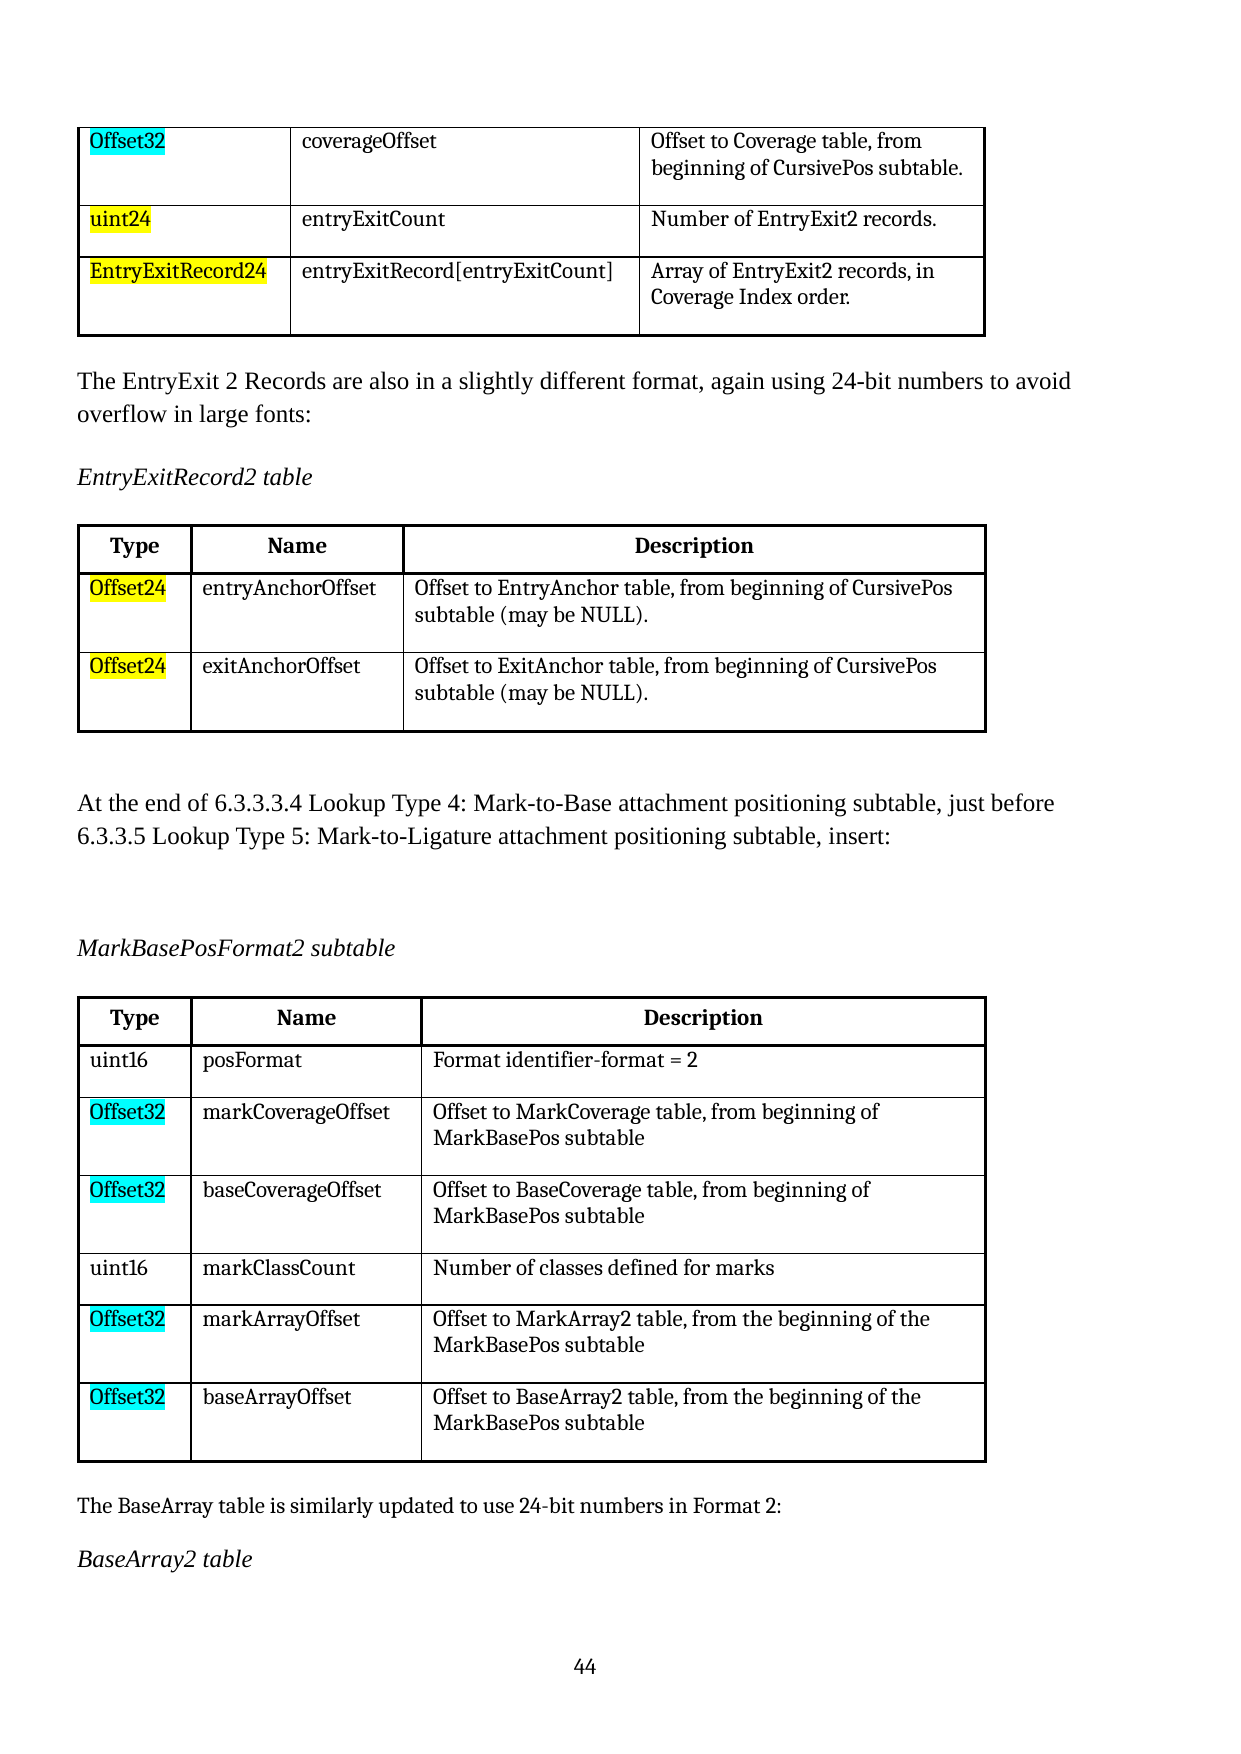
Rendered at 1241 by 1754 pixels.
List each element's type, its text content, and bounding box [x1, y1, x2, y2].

table_header Type [80, 527, 190, 572]
table_cell uint16 [80, 1254, 190, 1304]
table_cell Offset to MarkCoverage table, from beginning of MarkBasePos subtable [422, 1098, 984, 1175]
table_cell Offset to EntryAnchor table, from beginning of CursivePos subtable (may be NULL). [404, 575, 984, 652]
text BaseArray2 table [77, 1544, 1093, 1572]
text MarkBasePosFormat2 subtable [77, 933, 1093, 962]
text The EntryExit 2 Records are also in a slightly different format, again using 24-bit numbers to avoid overflow in large fonts: [77, 366, 1093, 428]
table_cell Offset to BaseCoverage table, from beginning of MarkBasePos subtable [422, 1176, 984, 1253]
table_cell Offset32 [80, 1384, 190, 1460]
table_cell uint24 [80, 206, 290, 256]
table_cell posFormat [192, 1047, 421, 1097]
table_cell Number of EntryExit2 records. [640, 206, 983, 256]
table_cell Array of EntryExit2 records, in Coverage Index order. [640, 258, 983, 334]
table_header Description [423, 999, 984, 1044]
table_cell Offset32 [80, 1176, 190, 1253]
table_cell coverageOffset [291, 128, 639, 205]
table_cell Offset to ExitAnchor table, from beginning of CursivePos subtable (may be NULL). [404, 653, 984, 729]
table_header Type [80, 999, 190, 1044]
table_cell Offset to BaseArray2 table, from the beginning of the MarkBasePos subtable [422, 1384, 984, 1460]
table_cell Offset to Coverage table, from beginning of CursivePos subtable. [640, 128, 983, 205]
table_cell Offset32 [80, 1098, 190, 1175]
table_cell markClassCount [192, 1254, 421, 1304]
table_header Description [405, 527, 984, 572]
table_cell uint16 [80, 1047, 190, 1097]
table_cell Offset32 [80, 1306, 190, 1382]
text The BaseArray table is similarly updated to use 24-bit numbers in Format 2: [77, 1492, 1093, 1519]
text At the end of 6.3.3.3.4 Lookup Type 4: Mark-to-Base attachment positioning subtable, just before 6.3.3.5 Lookup Type 5: Mark-to-Ligature attachment positioning subtable, insert: [77, 788, 1093, 850]
table_cell Format identifier-format = 2 [422, 1047, 984, 1097]
table_cell Number of classes defined for marks [422, 1254, 984, 1304]
table_cell exitAnchorOffset [192, 653, 403, 729]
table_cell entryAnchorOffset [192, 575, 403, 652]
table_cell Offset24 [80, 653, 190, 729]
table_cell Offset32 [80, 128, 290, 205]
table_cell markCoverageOffset [192, 1098, 421, 1175]
table_header Name [193, 527, 402, 572]
table_cell baseArrayOffset [192, 1384, 421, 1460]
text EntryExitRecord2 table [77, 462, 1093, 490]
table_cell entryExitRecord[entryExitCount] [291, 258, 639, 334]
table_cell Offset24 [80, 575, 190, 652]
table_cell markArrayOffset [192, 1306, 421, 1382]
table_cell entryExitCount [291, 206, 639, 256]
table_cell baseCoverageOffset [192, 1176, 421, 1253]
table_cell EntryExitRecord24 [80, 258, 290, 334]
table_cell Offset to MarkArray2 table, from the beginning of the MarkBasePos subtable [422, 1306, 984, 1382]
table_header Name [193, 999, 420, 1044]
